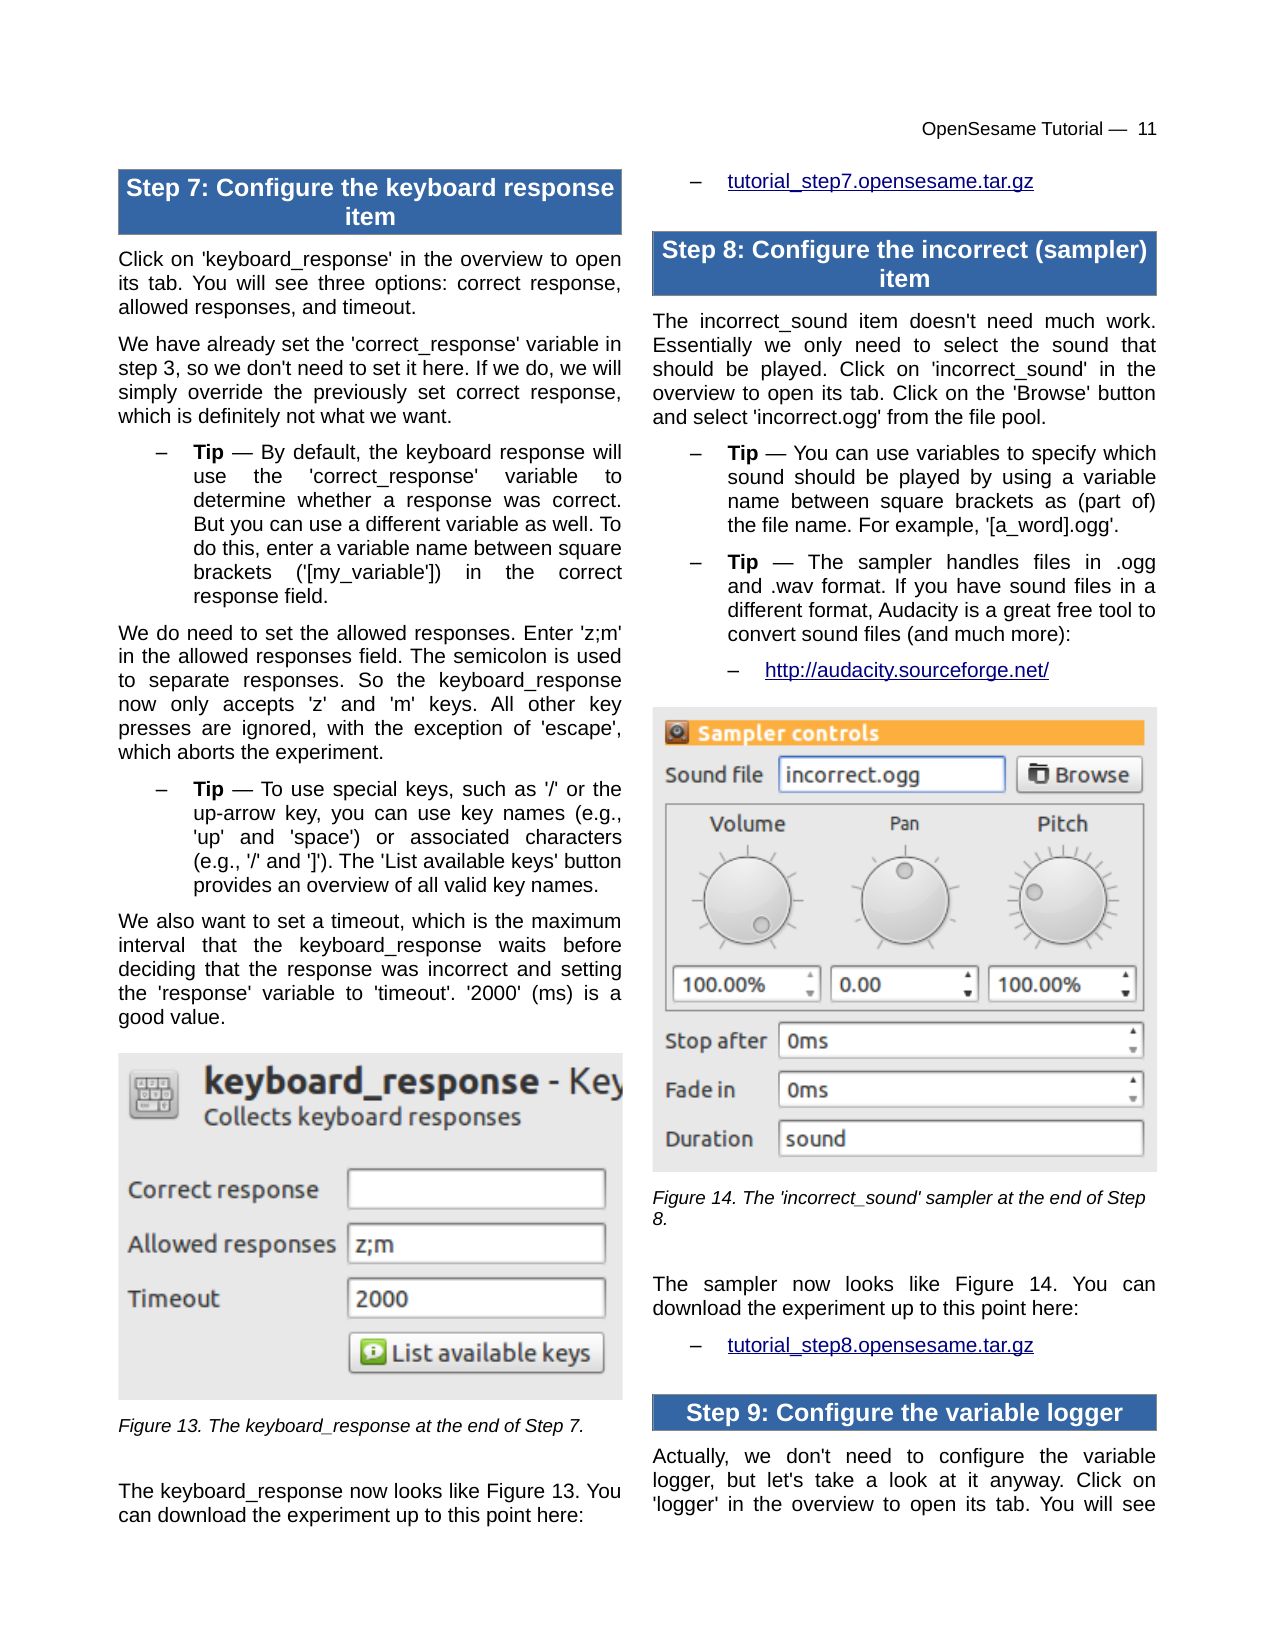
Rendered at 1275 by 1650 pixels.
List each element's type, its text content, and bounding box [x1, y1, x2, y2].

list tutorial_step7.opensesame.tar.gz [690, 169, 1157, 193]
subtitle Step 9: Configure the variable logger [654, 1395, 1156, 1430]
list http://audacity.sourceforge.net/ [727, 658, 1157, 682]
text Figure 14. The 'incorrect_sound' sampler at the end of Step 8. [652, 1172, 1157, 1229]
text We also want to set a timeout, which is the maximum interval that the keyboard_response waits before deciding that the response was incorrect and setting the 'response' variable to 'timeout'. '2000' (ms) is a good value. [118, 909, 622, 1029]
picture [118, 1053, 623, 1400]
text Click on 'keyboard_response' in the overview to open its tab. You will see three options: correct response, allowed responses, and timeout. [118, 247, 622, 319]
subtitle Step 8: Configure the incorrect (sampler) item [654, 232, 1156, 295]
list Tip — By default, the keyboard response will use the 'correct_response' variable to determine whether a response was correct. But you can use a different variable as well. To do this, enter a variable name between square brackets ('[my_variable']) in the correct response field. [156, 440, 622, 608]
list tutorial_step8.opensesame.tar.gz [690, 1332, 1157, 1357]
text The sampler now looks like Figure 14. You can download the experiment up to this point here: [652, 1272, 1157, 1320]
subtitle Step 7: Configure the keyboard response item [119, 170, 621, 234]
text We have already set the 'correct_response' variable in step 3, so we don't need to set it here. If we do, we will simply override the previously set correct response, which is definitely not what we want. [118, 332, 622, 427]
text The incorrect_sound item doesn't need much work. Essentially we only need to select the sound that should be played. Click on 'incorrect_sound' in the overview to open its tab. Click on the 'Browse' button and select 'incorrect.ogg' from the file pool. [652, 309, 1157, 429]
text Figure 13. The keyboard_response at the end of Step 7. [118, 1400, 622, 1436]
picture [652, 707, 1158, 1172]
list Tip — The sampler handles files in .ogg and .wav format. If you have sound files in a different format, Audacity is a great free tool to convert sound files (and much more): [690, 549, 1157, 646]
text Actually, we don't need to configure the variable logger, but let's take a look at it anyway. Click on 'logger' in the overview to open its tab. You will see [652, 1443, 1157, 1515]
text The keyboard_response now looks like Figure 13. You can download the experiment up to this point here: [118, 1479, 622, 1527]
list Tip — To use special keys, such as '/' or the up-arrow key, you can use key names (e.g., 'up' and 'space') or associated characters (e.g., '/' and ']'). The 'List available keys' button provides an overview of all valid key names. [156, 777, 622, 896]
list Tip — You can use variables to specify which sound should be played by using a variable name between square brackets as (part of) the file name. For example, '[a_word].ogg'. [690, 441, 1157, 537]
text We do need to set the allowed responses. Enter 'z;m' in the allowed responses field. The semicolon is used to separate responses. So the keyboard_response now only accepts 'z' and 'm' keys. All other key presses are ignored, with the exception of 'escape', which aborts the experiment. [118, 620, 622, 764]
